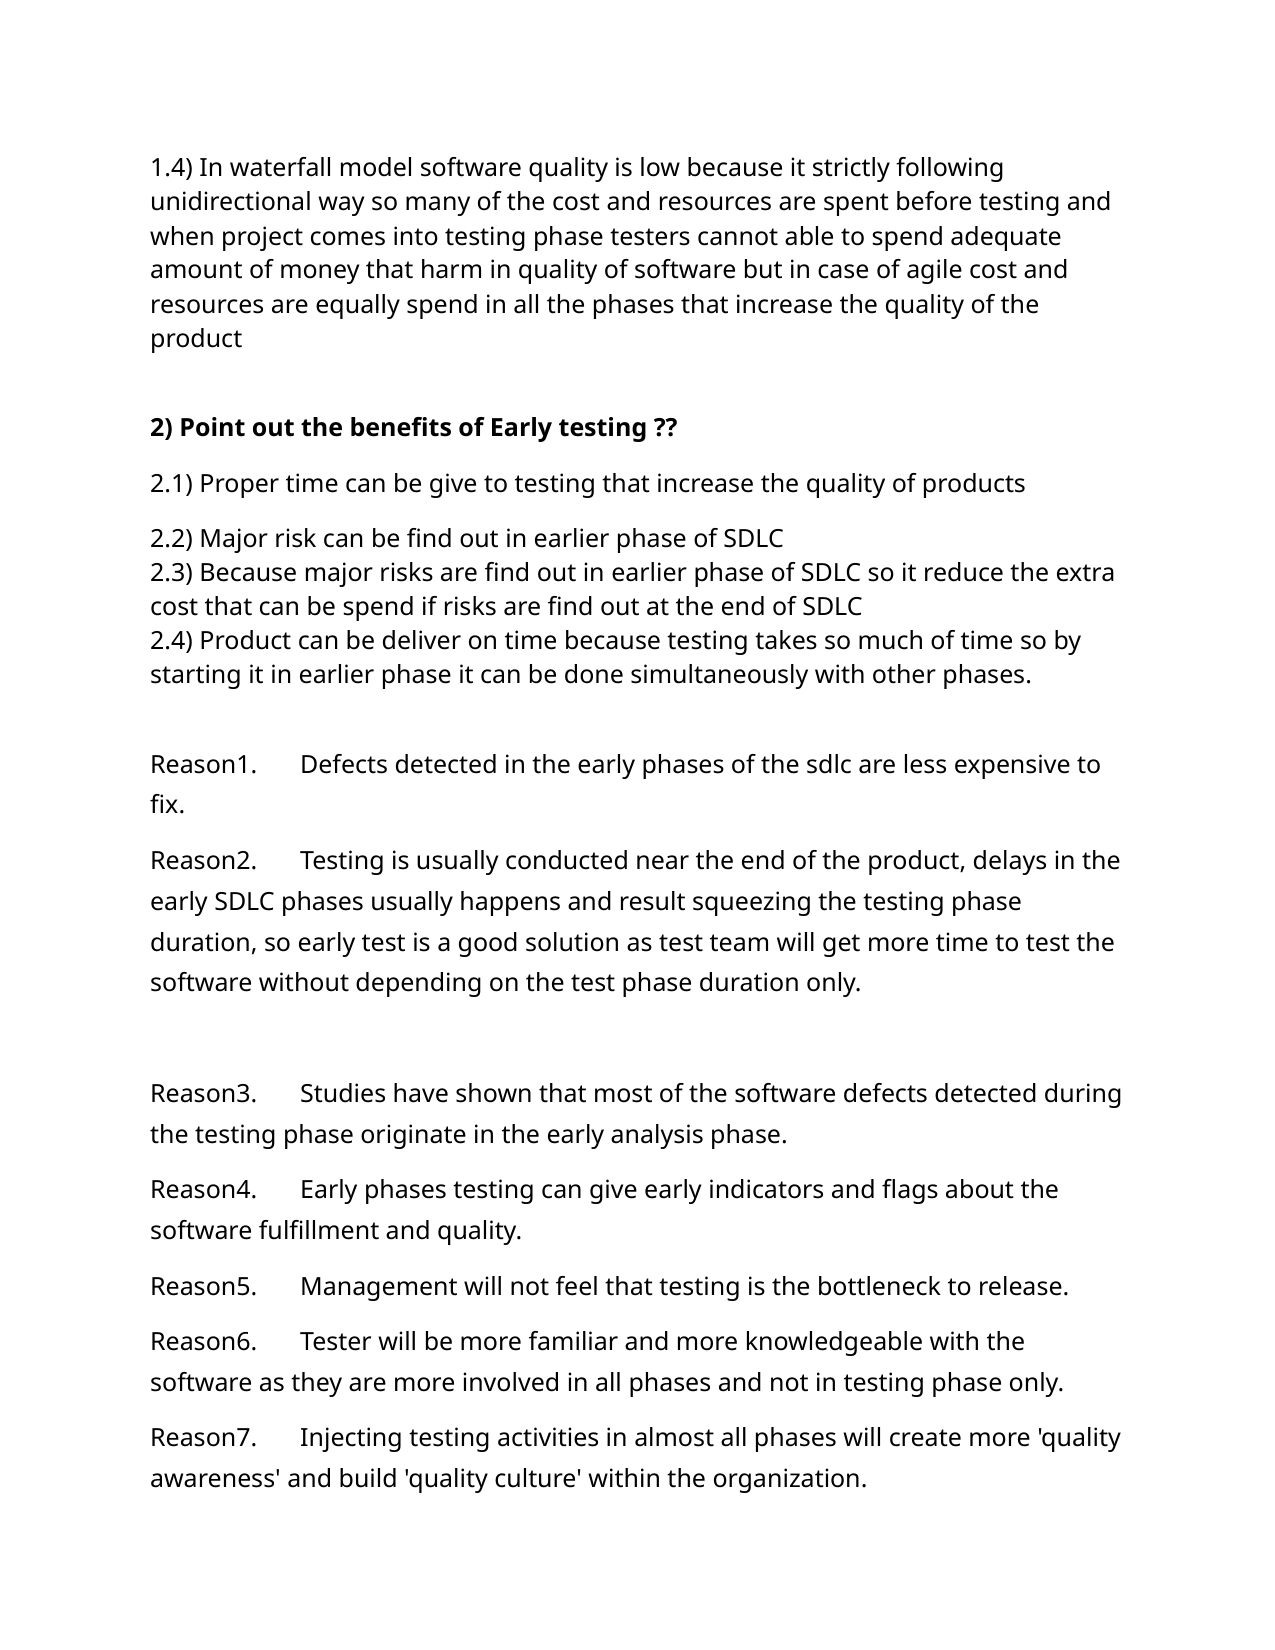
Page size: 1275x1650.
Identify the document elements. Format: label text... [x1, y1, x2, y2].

text Reason1. Defects detected in the early phases of the sdlc are less expensive to fix. [150, 746, 1125, 821]
text 2.2) Major risk can be find out in earlier phase of SDLC [150, 521, 1125, 555]
text Reason6. Tester will be more familiar and more knowledgeable with the software as they are more involved in all phases and not in testing phase only. [150, 1324, 1125, 1399]
text Reason4. Early phases testing can give early indicators and flags about the software fulfillment and quality. [150, 1172, 1125, 1247]
text 2.4) Product can be deliver on time because testing takes so much of time so by starting it in earlier phase it can be done simultaneously with other phases. [150, 623, 1125, 691]
text 2.1) Proper time can be give to testing that increase the quality of products [150, 465, 1125, 499]
text Reason7. Injecting testing activities in almost all phases will create more 'quality awareness' and build 'quality culture' within the organization. [150, 1420, 1125, 1495]
text 1.4) In waterfall model software quality is low because it strictly following unidirectional way so many of the cost and resources are spent before testing and when project comes into testing phase testers cannot able to spend adequate amount of money that harm in quality of software but in case of agile cost and resources are equally spend in all the phases that increase the quality of the product [150, 150, 1125, 354]
text 2.3) Because major risks are find out in earlier phase of SDLC so it reduce the extra cost that can be spend if risks are find out at the end of SDLC [150, 555, 1125, 623]
text Reason2. Testing is usually conducted near the end of the product, delays in the early SDLC phases usually happens and result squeezing the testing phase duration, so early test is a good solution as test team will get more time to test the software without depending on the test phase duration only. [150, 843, 1125, 999]
text 2) Point out the benefits of Early testing ?? [150, 410, 1125, 444]
text Reason5. Management will not feel that testing is the bottleneck to release. [150, 1268, 1125, 1302]
text Reason3. Studies have shown that most of the software defects detected during the testing phase originate in the early analysis phase. [150, 1076, 1125, 1151]
